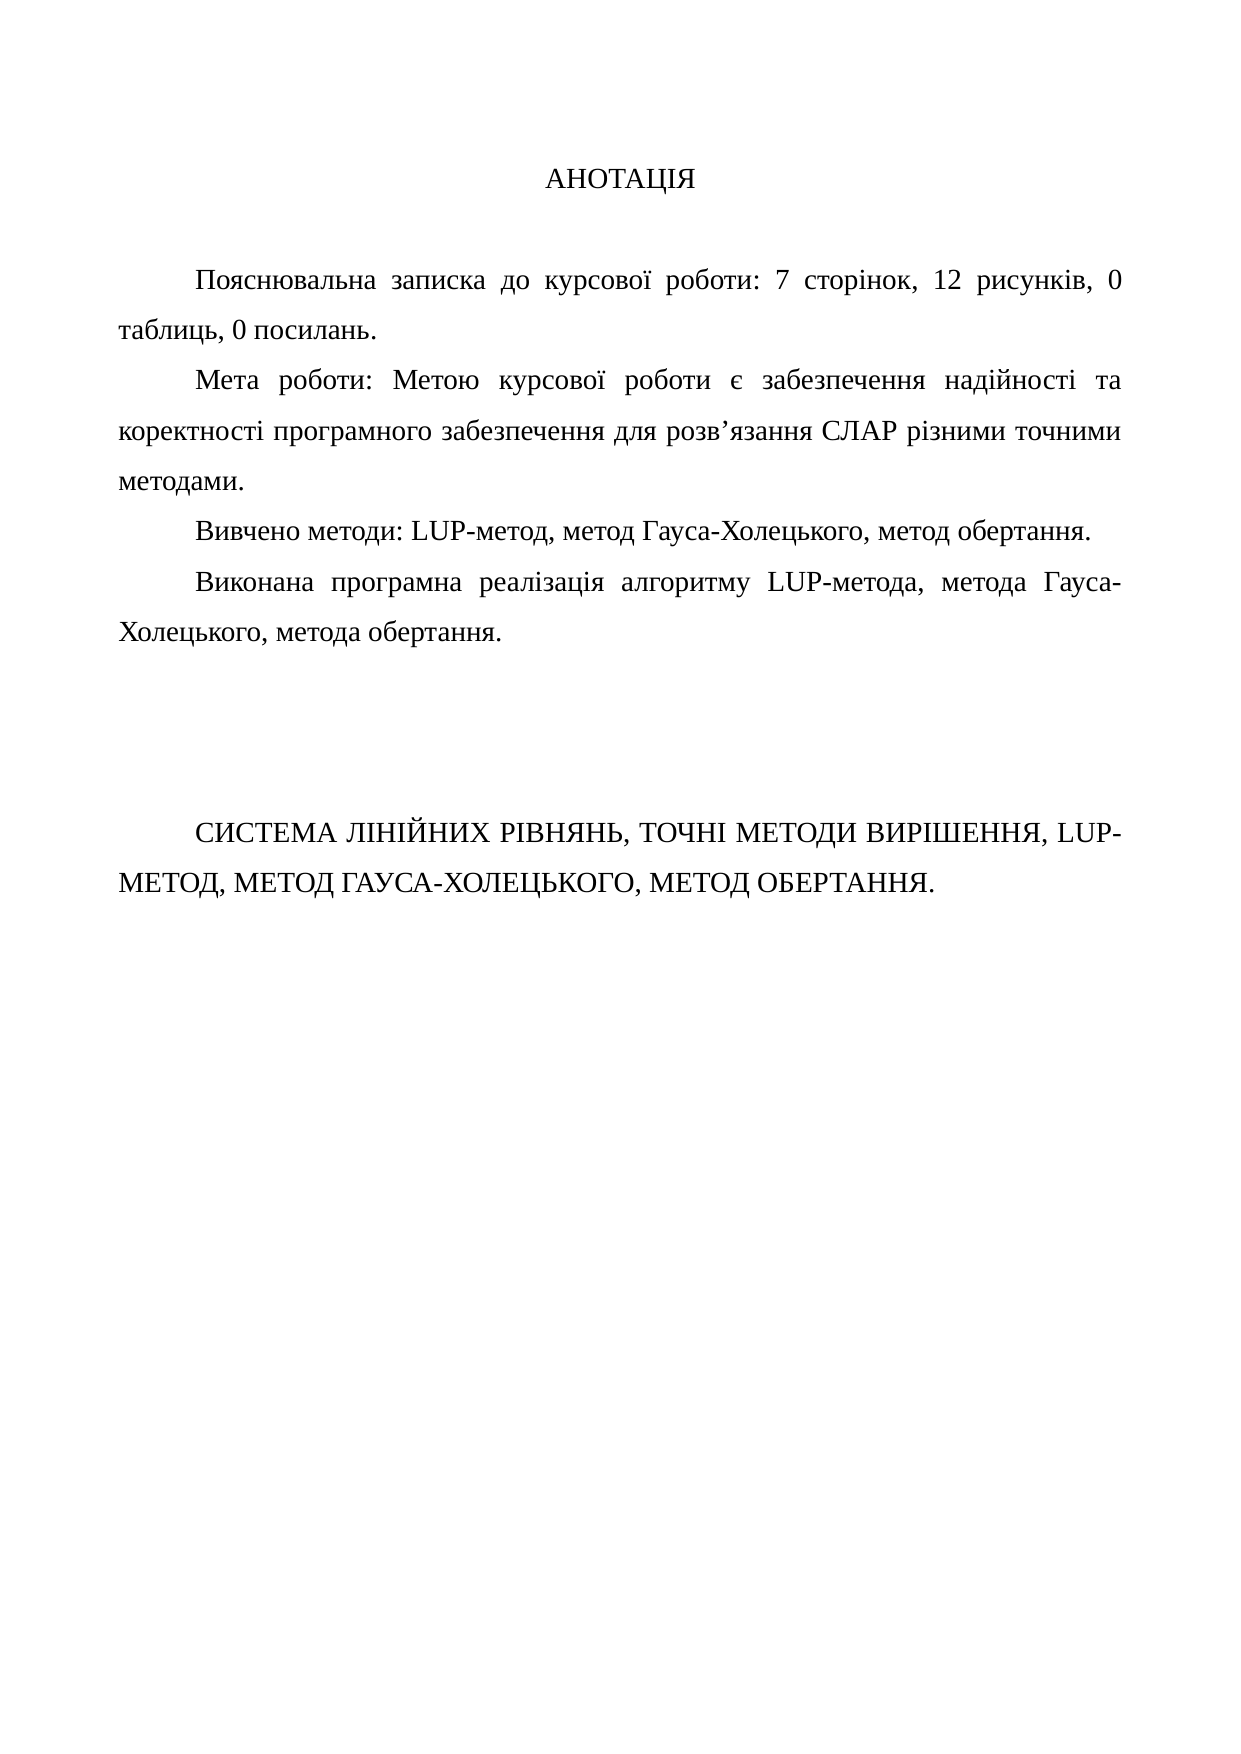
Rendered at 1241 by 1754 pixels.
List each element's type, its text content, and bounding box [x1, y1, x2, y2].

text Мета роботи: Метою курсової роботи є забезпечення надійності та коректності програмного забезпечення для розв’язання СЛАР різними точними методами. [118, 362, 1122, 497]
text АНОТАЦІЯ [118, 161, 1122, 195]
text СИСТЕМА ЛІНІЙНИХ РІВНЯНЬ, ТОЧНІ МЕТОДИ ВИРІШЕННЯ, LUP-МЕТОД, МЕТОД ГАУСА-ХОЛЕЦЬКОГО, МЕТОД ОБЕРТАННЯ. [118, 815, 1122, 899]
text Виконана програмна реалізація алгоритму LUP-метода, метода Гауса-Холецького, метода обертання. [118, 564, 1122, 648]
text Пояснювальна записка до курсової роботи: 7 сторінок, 12 рисунків, 0 таблиць, 0 посилань. [118, 262, 1122, 346]
text Вивчено методи: LUP-метод, метод Гауса-Холецького, метод обертання. [118, 513, 1122, 547]
